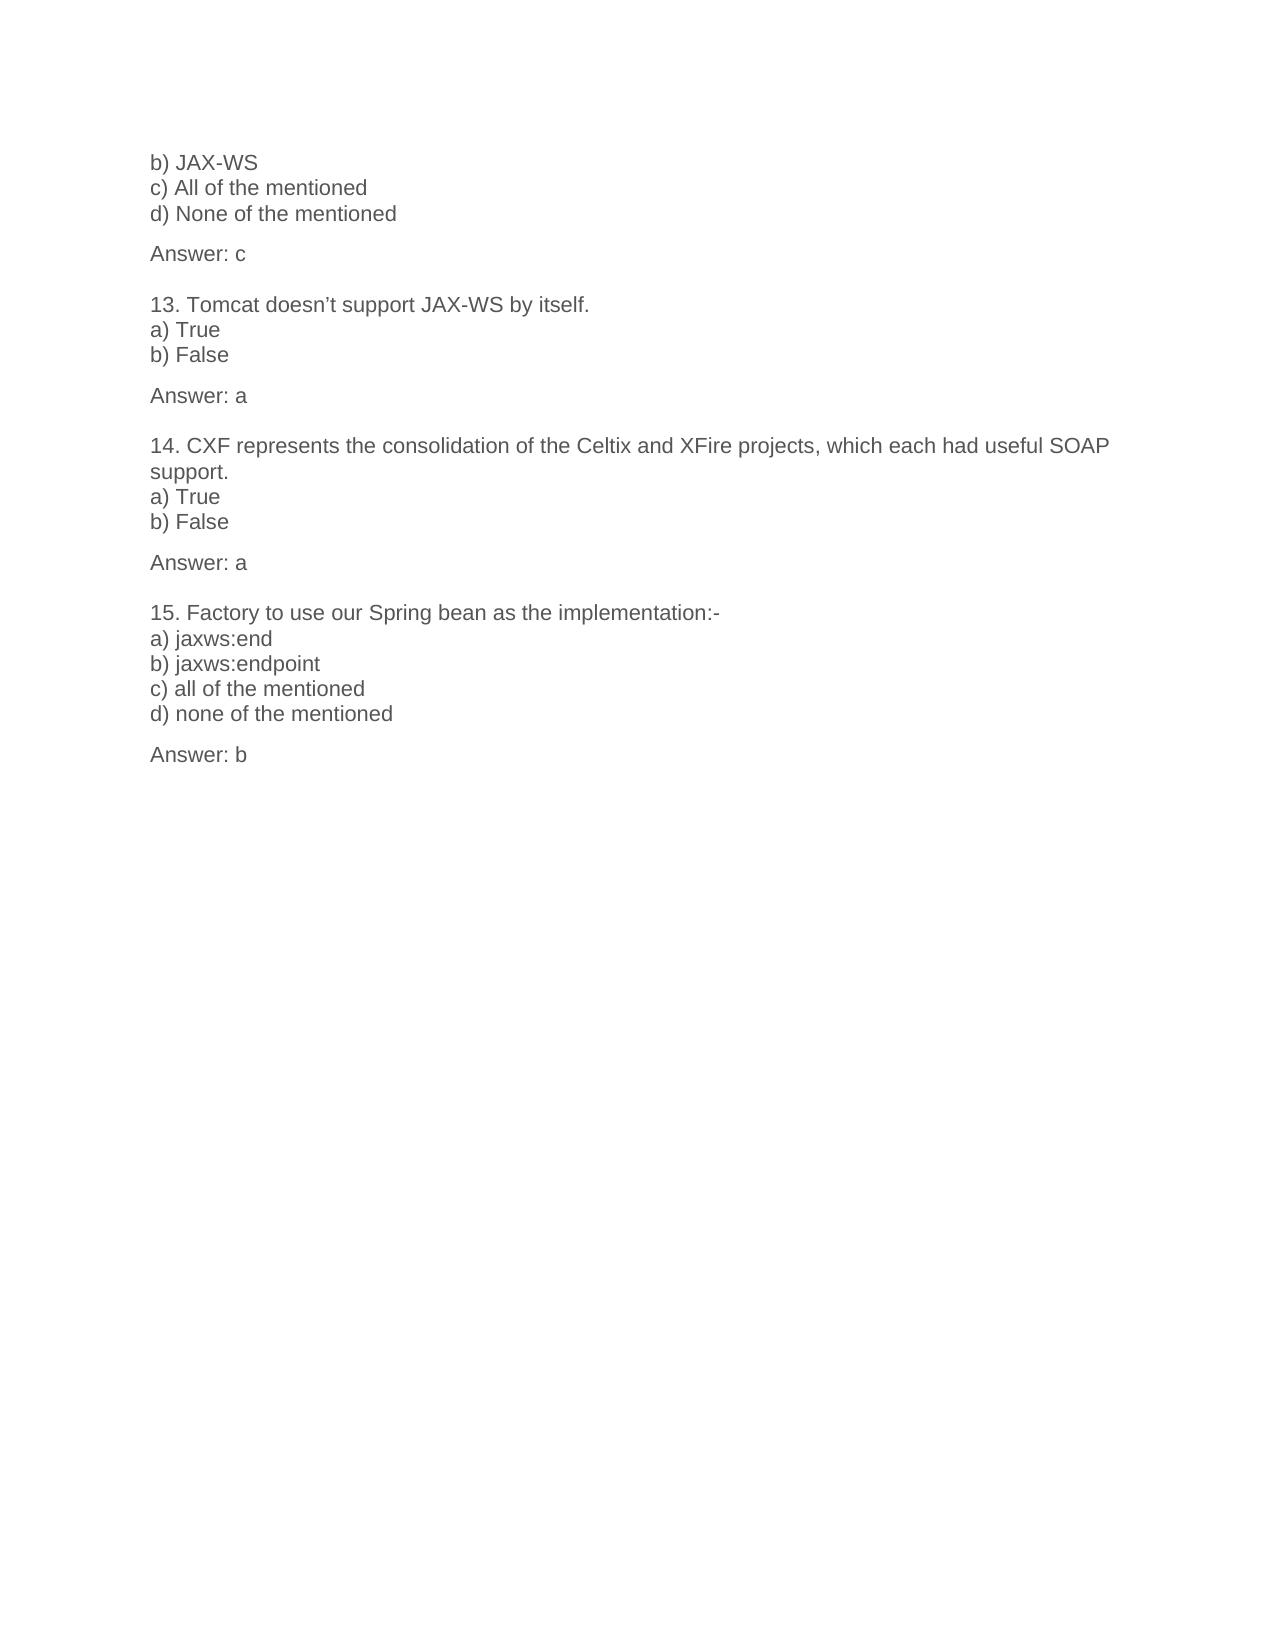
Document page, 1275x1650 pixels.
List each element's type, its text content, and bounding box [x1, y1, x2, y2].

text Answer: a [150, 550, 1125, 600]
text Answer: b [150, 742, 1125, 792]
text Answer: a [150, 383, 1125, 433]
text b) JAX-WS c) All of the mentioned d) None of the mentioned [150, 150, 1125, 226]
text 14. CXF represents the consolidation of the Celtix and XFire projects, which each had useful SOAP support. a) True b) False [150, 433, 1125, 534]
text 15. Factory to use our Spring bean as the implementation:- a) jaxws:end b) jaxws:endpoint c) all of the mentioned d) none of the mentioned [150, 600, 1125, 726]
text Answer: c [150, 241, 1125, 292]
text 13. Tomcat doesn’t support JAX-WS by itself. a) True b) False [150, 292, 1125, 367]
